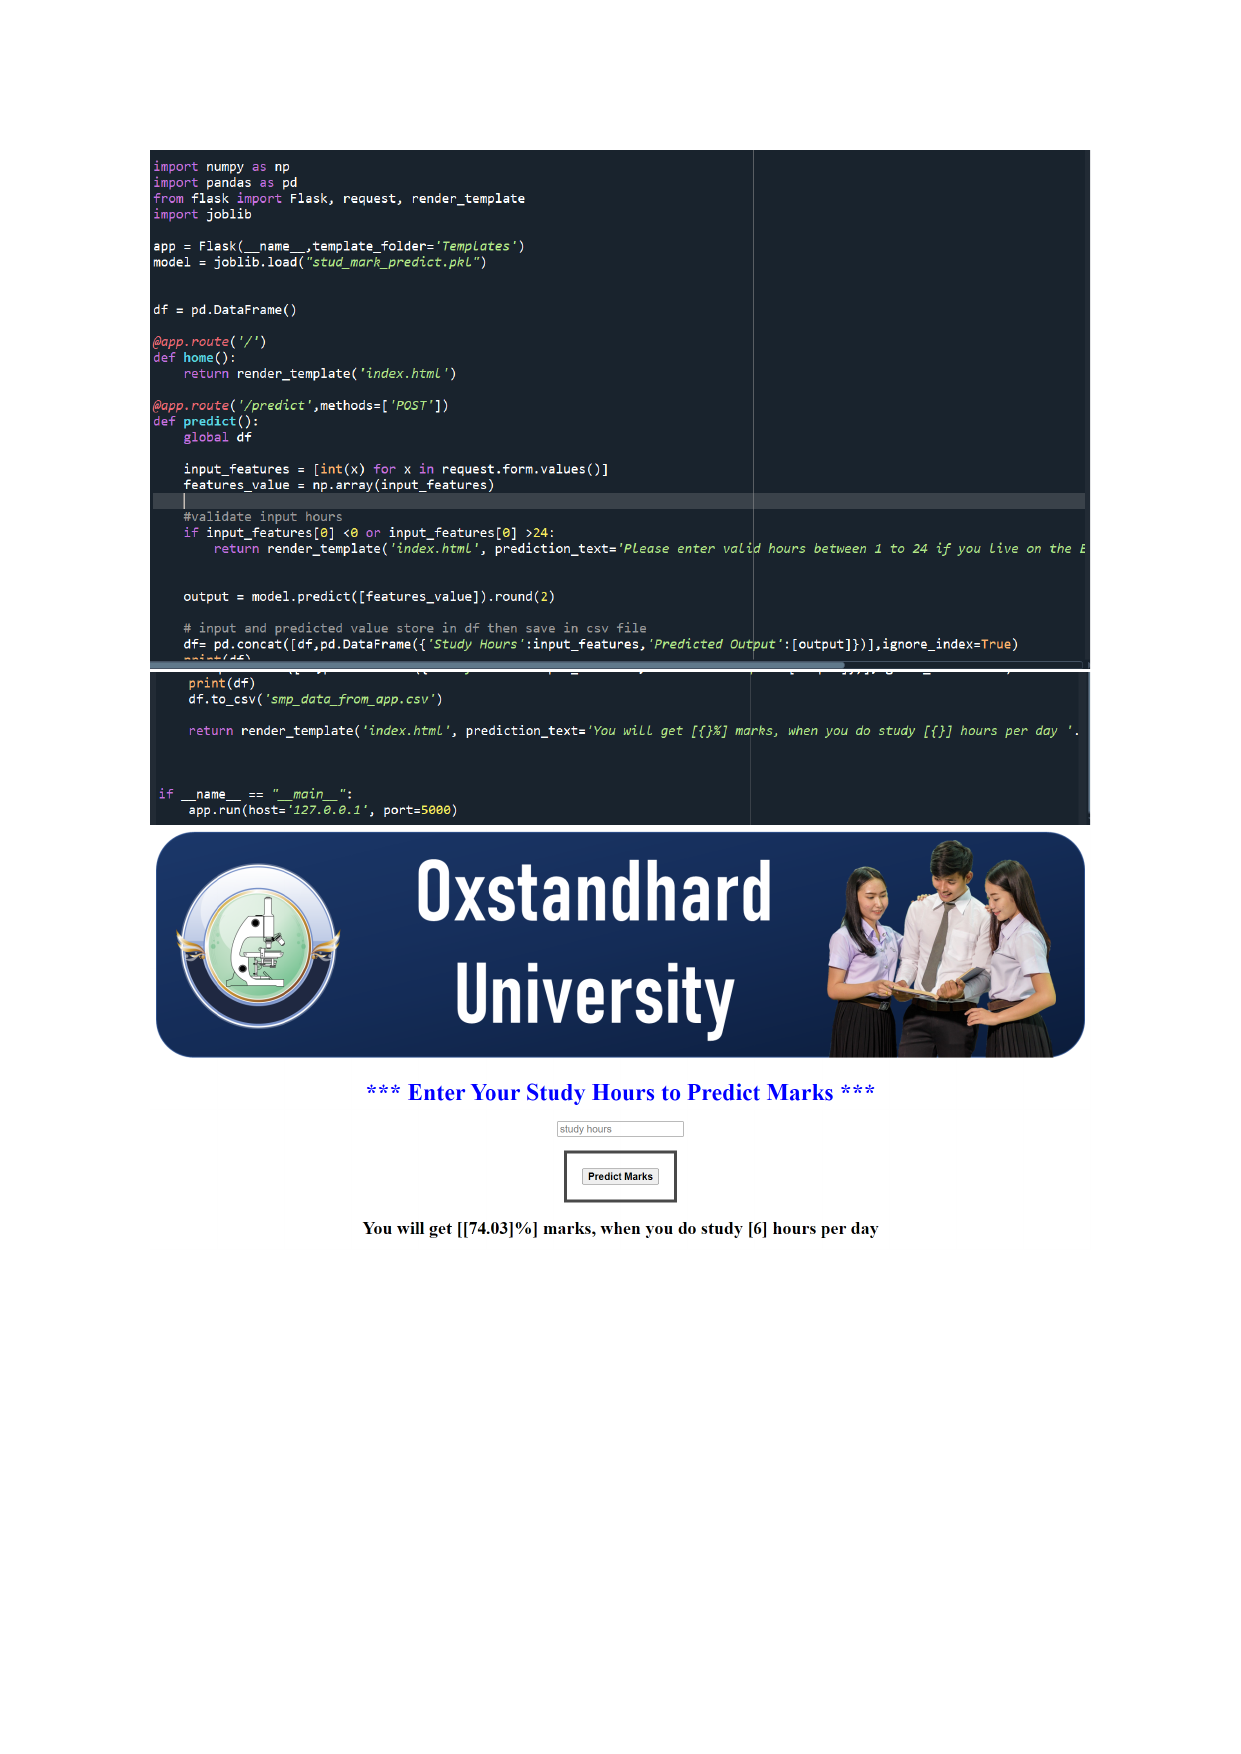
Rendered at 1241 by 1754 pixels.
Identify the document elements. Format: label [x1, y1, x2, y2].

picture [150, 150, 1091, 669]
picture [150, 828, 1091, 1250]
picture [150, 672, 1091, 825]
